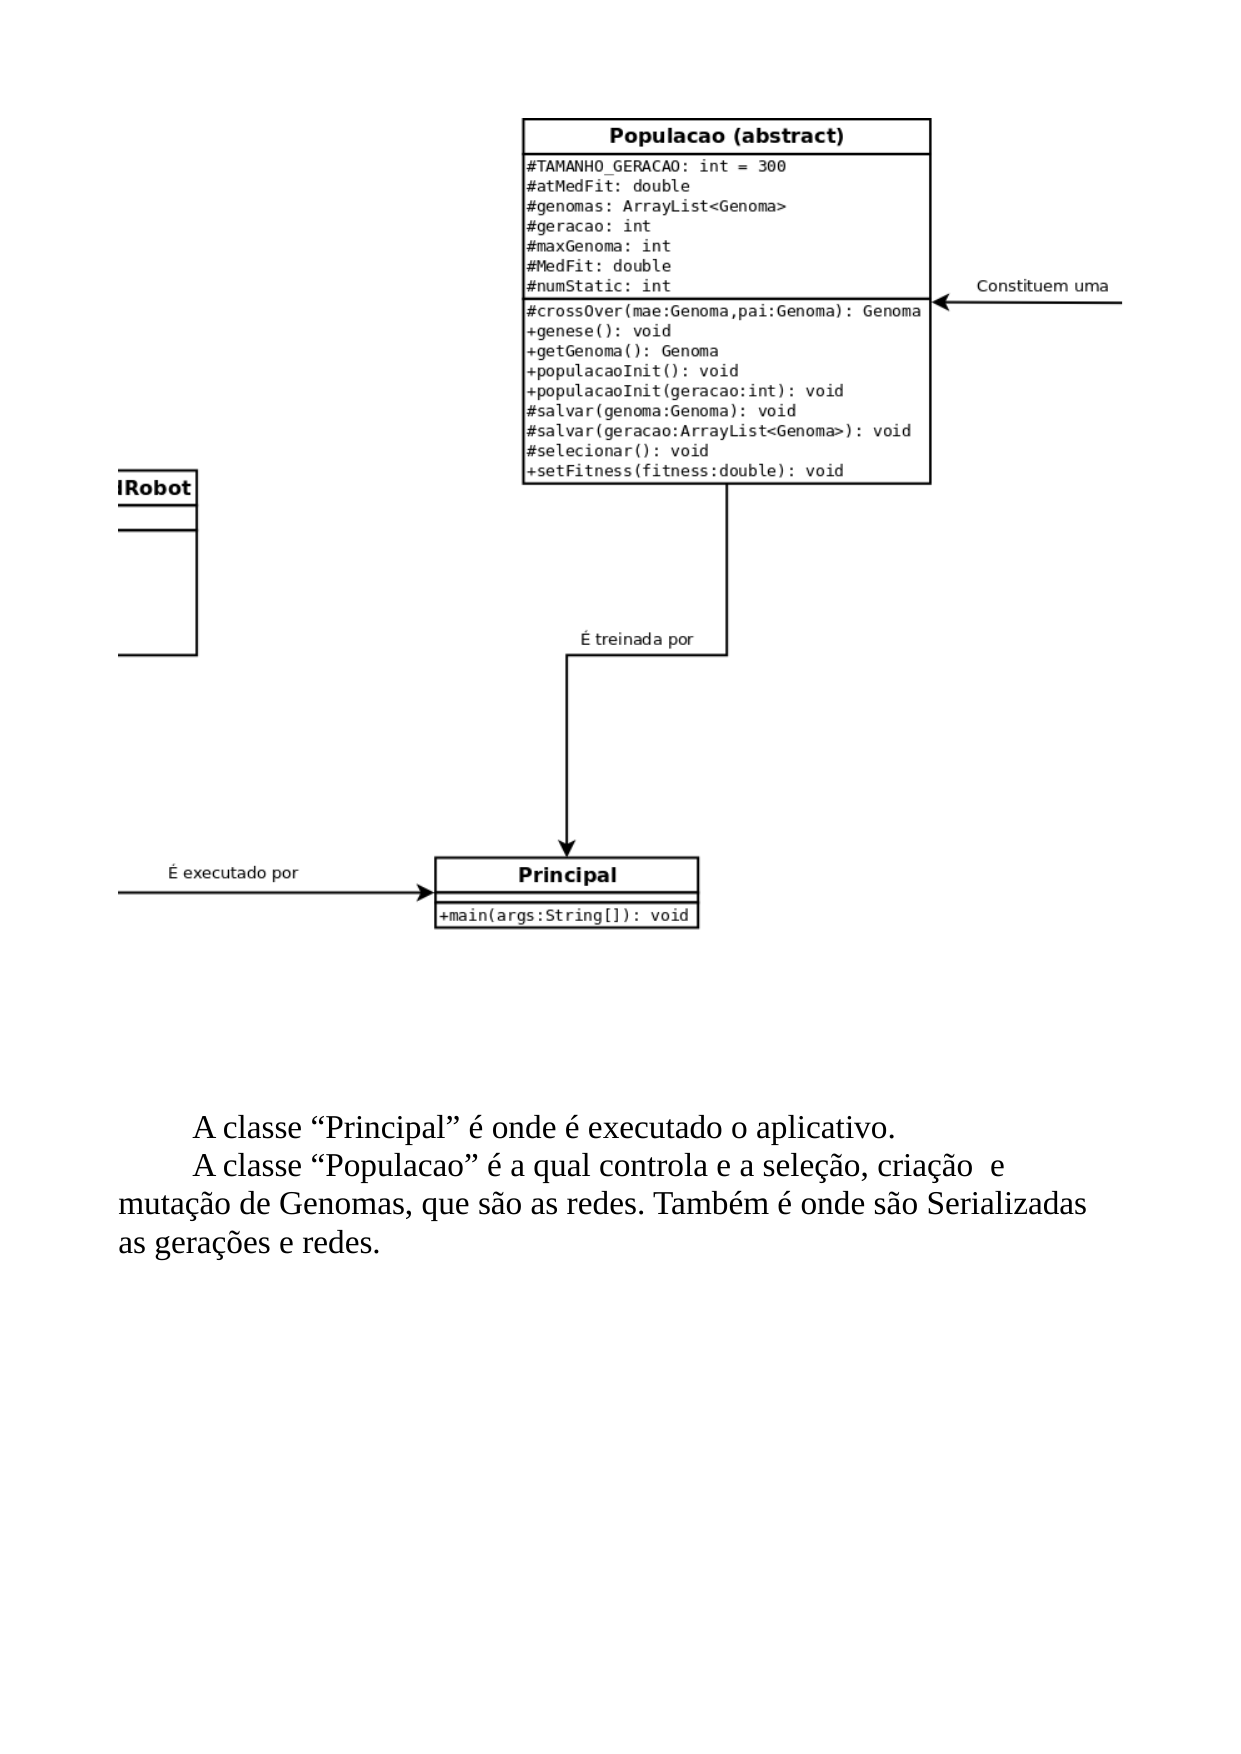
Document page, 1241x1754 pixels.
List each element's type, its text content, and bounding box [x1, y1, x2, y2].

picture [118, 118, 1123, 1107]
text A classe “Principal” é onde é executado o aplicativo. [118, 1107, 1122, 1145]
text A classe “Populacao” é a qual controla e a seleção, criação e mutação de Genomas, que são as redes. Também é onde são Serializadas as gerações e redes. [118, 1145, 1122, 1260]
